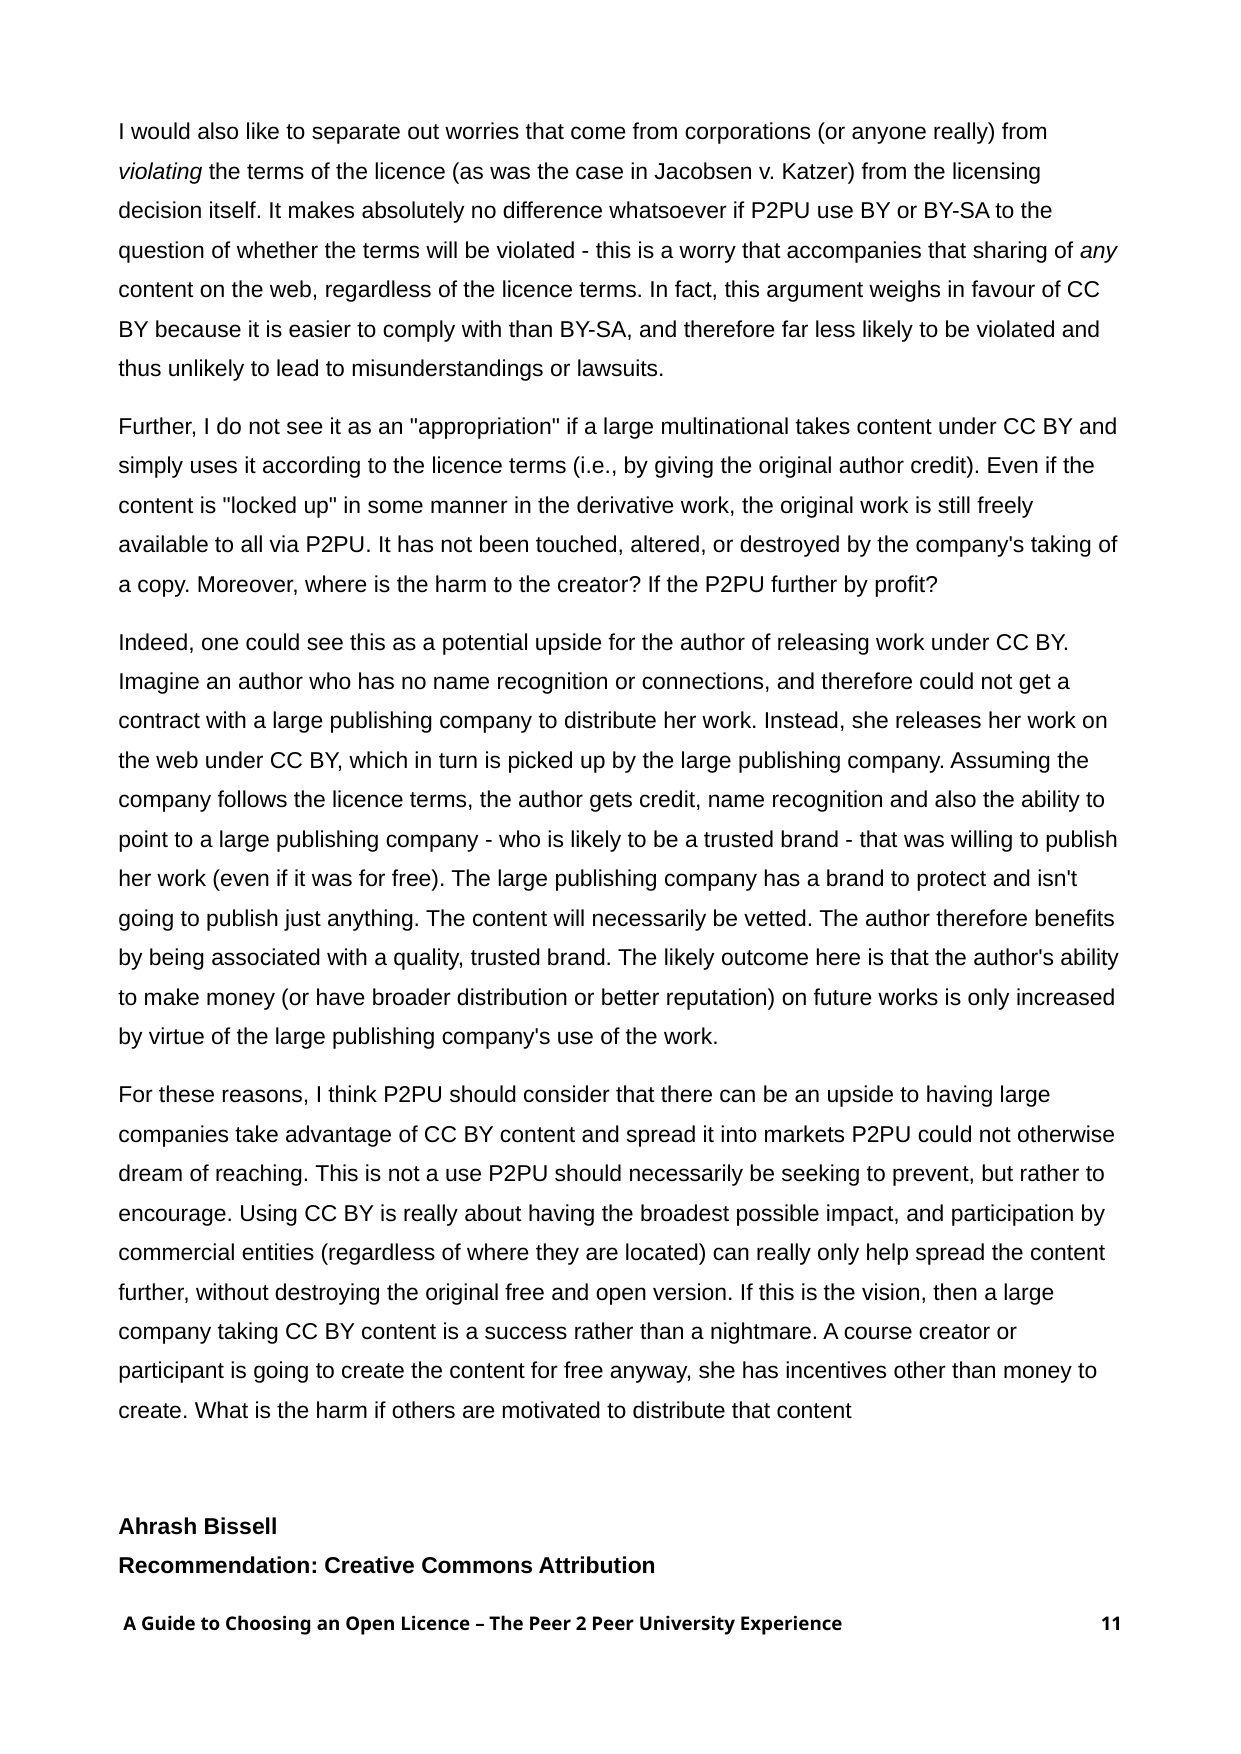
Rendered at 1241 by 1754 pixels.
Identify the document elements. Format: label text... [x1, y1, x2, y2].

text I would also like to separate out worries that come from corporations (or anyone really) from violating the terms of the licence (as was the case in Jacobsen v. Katzer) from the licensing decision itself. It makes absolutely no difference whatsoever if P2PU use BY or BY-SA to the question of whether the terms will be violated - this is a worry that accompanies that sharing of any content on the web, regardless of the licence terms. In fact, this argument weighs in favour of CC BY because it is easier to comply with than BY-SA, and therefore far less likely to be violated and thus unlikely to lead to misunderstandings or lawsuits. [118, 118, 1122, 381]
text Ahrash Bissell Recommendation: Creative Commons Attribution [118, 1513, 1122, 1578]
text Indeed, one could see this as a potential upside for the author of releasing work under CC BY. Imagine an author who has no name recognition or connections, and therefore could not get a contract with a large publishing company to distribute her work. Instead, she releases her work on the web under CC BY, which in turn is picked up by the large publishing company. Assuming the company follows the licence terms, the author gets credit, name recognition and also the ability to point to a large publishing company - who is likely to be a trusted brand - that was willing to publish her work (even if it was for free). The large publishing company has a brand to protect and isn't going to publish just anything. The content will necessarily be vetted. The author therefore benefits by being associated with a quality, trusted brand. The likely outcome here is that the author's ability to make money (or have broader distribution or better reputation) on future works is only increased by virtue of the large publishing company's use of the work. [118, 628, 1122, 1050]
text Further, I do not see it as an "appropriation" if a large multinational takes content under CC BY and simply uses it according to the licence terms (i.e., by giving the original author credit). Even if the content is "locked up" in some manner in the derivative work, the original work is still freely available to all via P2PU. It has not been touched, altered, or destroyed by the company's taking of a copy. Moreover, where is the harm to the creator? If the P2PU further by profit? [118, 413, 1122, 597]
text For these reasons, I think P2PU should consider that there can be an upside to having large companies take advantage of CC BY content and spread it into markets P2PU could not otherwise dream of reaching. This is not a use P2PU should necessarily be seeking to prevent, but rather to encourage. Using CC BY is really about having the broadest possible impact, and participation by commercial entities (regardless of where they are located) can really only help spread the content further, without destroying the original free and open version. If this is the vision, then a large company taking CC BY content is a success rather than a nightmare. A course creator or participant is going to create the content for free anyway, she has incentives other than money to create. What is the harm if others are motivated to distribute that content [118, 1081, 1122, 1423]
